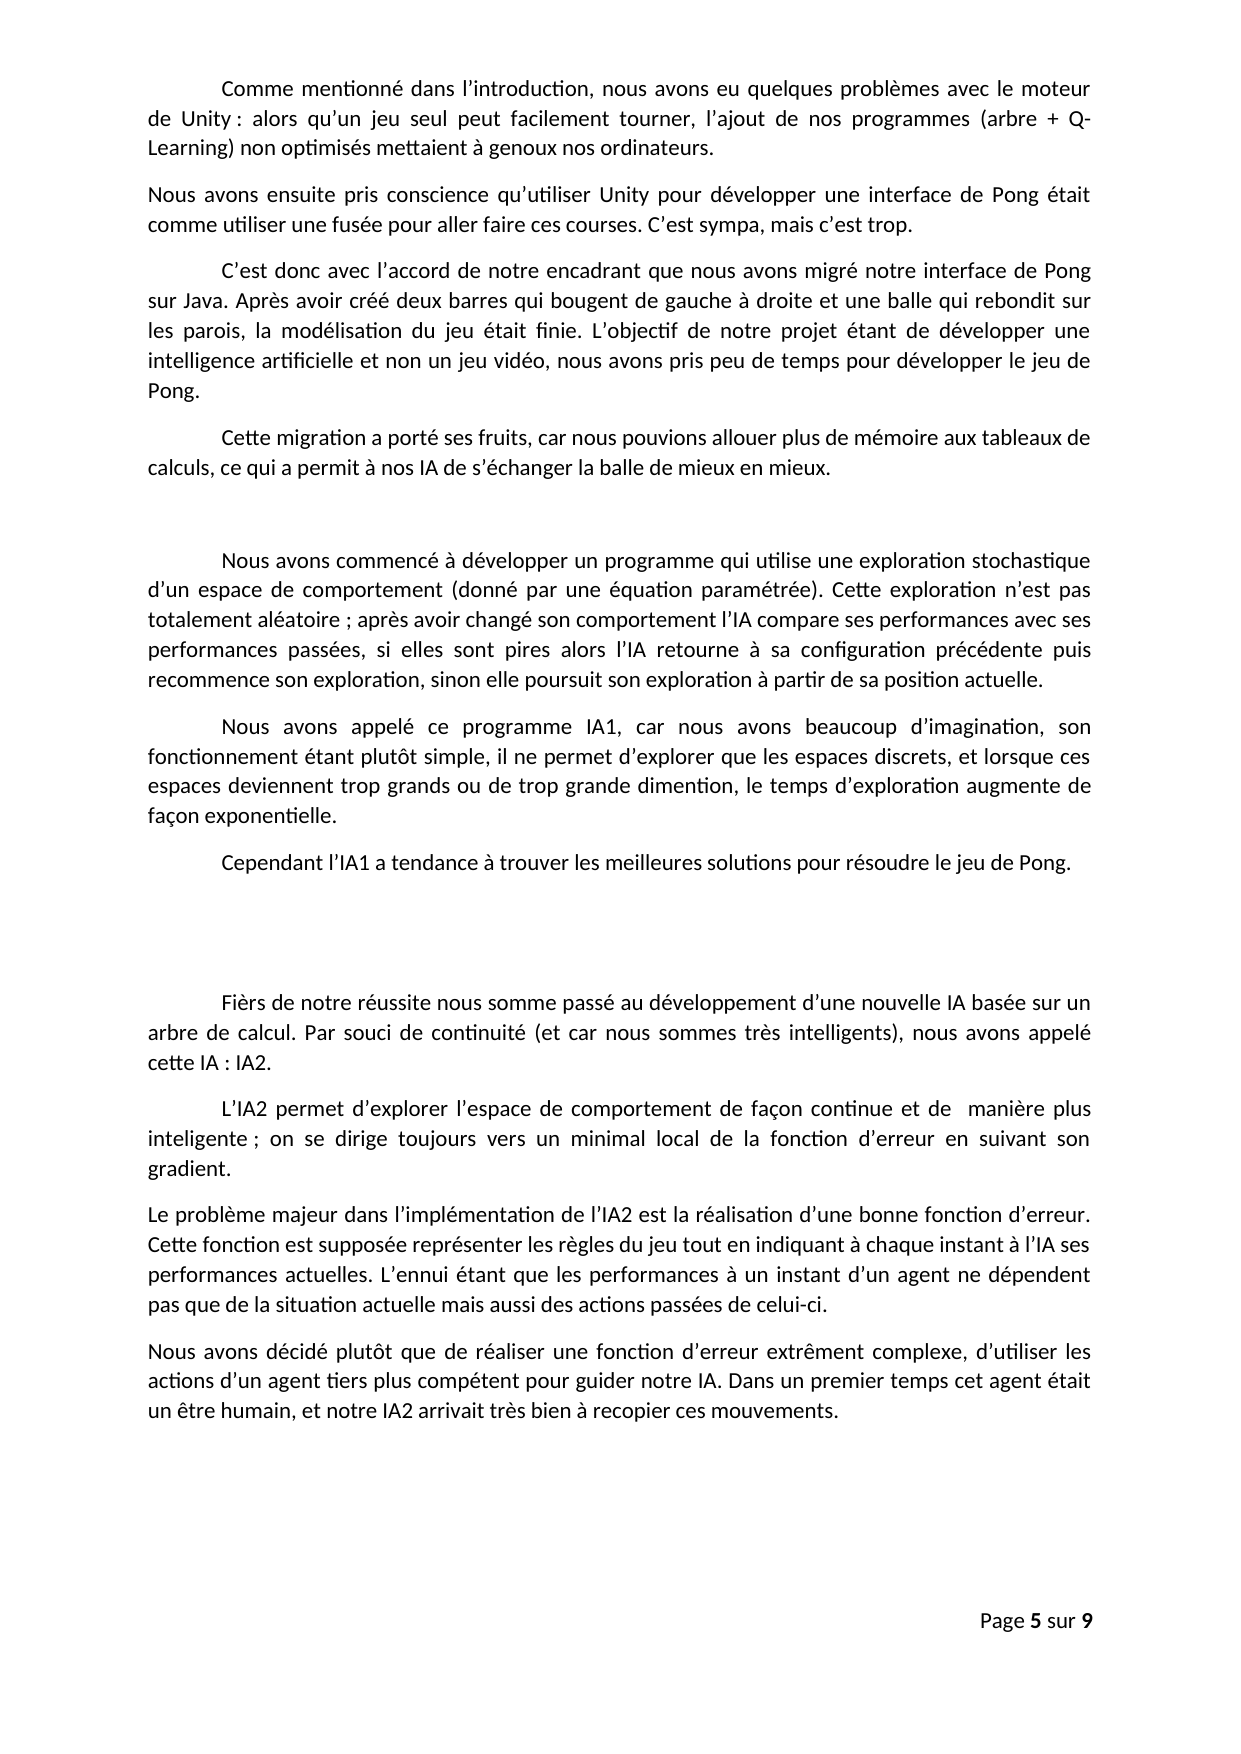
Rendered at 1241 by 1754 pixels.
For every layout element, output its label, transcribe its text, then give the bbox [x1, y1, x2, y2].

text Cependant l’IA1 a tendance à trouver les meilleures solutions pour résoudre le jeu de Pong. [148, 848, 1093, 876]
text L’IA2 permet d’explorer l’espace de comportement de façon continue et de manière plus inteligente ; on se dirige toujours vers un minimal local de la fonction d’erreur en suivant son gradient. [148, 1094, 1093, 1182]
text Nous avons appelé ce programme IA1, car nous avons beaucoup d’imagination, son fonctionnement étant plutôt simple, il ne permet d’explorer que les espaces discrets, et lorsque ces espaces deviennent trop grands ou de trop grande dimention, le temps d’exploration augmente de façon exponentielle. [148, 712, 1093, 829]
text Nous avons commencé à développer un programme qui utilise une exploration stochastique d’un espace de comportement (donné par une équation paramétrée). Cette exploration n’est pas totalement aléatoire ; après avoir changé son comportement l’IA compare ses performances avec ses performances passées, si elles sont pires alors l’IA retourne à sa configuration précédente puis recommence son exploration, sinon elle poursuit son exploration à partir de sa position actuelle. [148, 546, 1093, 693]
text Nous avons décidé plutôt que de réaliser une fonction d’erreur extrêment complexe, d’utiliser les actions d’un agent tiers plus compétent pour guider notre IA. Dans un premier temps cet agent était un être humain, et notre IA2 arrivait très bien à recopier ces mouvements. [148, 1337, 1093, 1424]
text C’est donc avec l’accord de notre encadrant que nous avons migré notre interface de Pong sur Java. Après avoir créé deux barres qui bougent de gauche à droite et une balle qui rebondit sur les parois, la modélisation du jeu était finie. L’objectif de notre projet étant de développer une intelligence artificielle et non un jeu vidéo, nous avons pris peu de temps pour développer le jeu de Pong. [148, 257, 1093, 404]
text Nous avons ensuite pris conscience qu’utiliser Unity pour développer une interface de Pong était comme utiliser une fusée pour aller faire ces courses. C’est sympa, mais c’est trop. [148, 180, 1093, 238]
text Le problème majeur dans l’implémentation de l’IA2 est la réalisation d’une bonne fonction d’erreur. Cette fonction est supposée représenter les règles du jeu tout en indiquant à chaque instant à l’IA ses performances actuelles. L’ennui étant que les performances à un instant d’un agent ne dépendent pas que de la situation actuelle mais aussi des actions passées de celui-ci. [148, 1201, 1093, 1318]
text Fièrs de notre réussite nous somme passé au développement d’une nouvelle IA basée sur un arbre de calcul. Par souci de continuité (et car nous sommes très intelligents), nous avons appelé cette IA : IA2. [148, 988, 1093, 1076]
text Cette migration a porté ses fruits, car nous pouvions allouer plus de mémoire aux tableaux de calculs, ce qui a permit à nos IA de s’échanger la balle de mieux en mieux. [148, 423, 1093, 481]
text Comme mentionné dans l’introduction, nous avons eu quelques problèmes avec le moteur de Unity : alors qu’un jeu seul peut facilement tourner, l’ajout de nos programmes (arbre + Q-Learning) non optimisés mettaient à genoux nos ordinateurs. [148, 74, 1093, 162]
